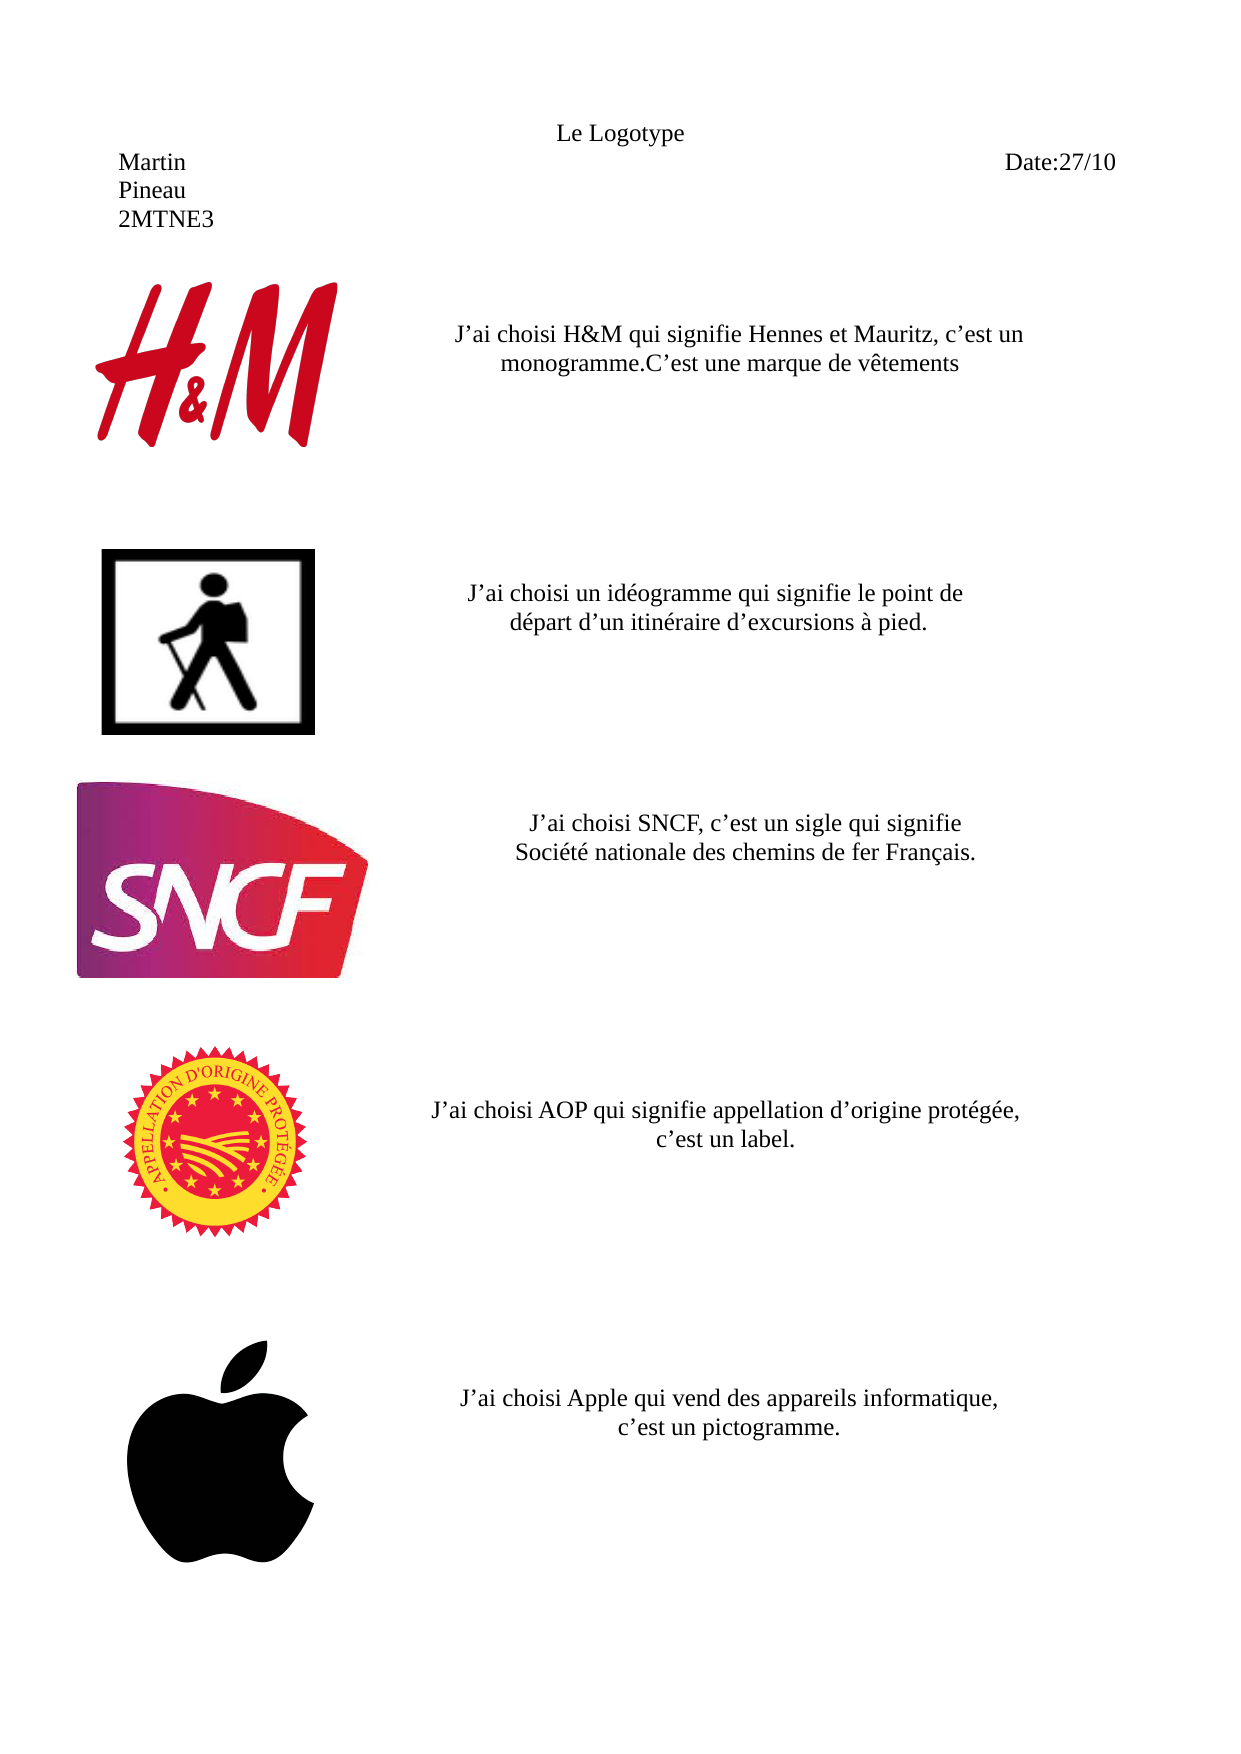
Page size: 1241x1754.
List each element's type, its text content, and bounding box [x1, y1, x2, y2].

picture [75, 780, 369, 978]
picture [101, 1023, 329, 1260]
text 2MTNE3 [118, 204, 1122, 233]
text c’est un pictogramme. [337, 1412, 1122, 1441]
text J’ai choisi H&M qui signifie Hennes et Mauritz, c’est un monogramme.C’est une marque de vêtements [338, 319, 1122, 377]
text J’ai choisi un idéogramme qui signifie le point de [315, 578, 1122, 607]
text Martin Date:27/10 [118, 147, 1122, 176]
picture [104, 1335, 337, 1568]
text Société nationale des chemins de fer Français. [369, 837, 1122, 866]
text départ d’un itinéraire d’excursions à pied. [315, 607, 1122, 636]
text Le Logotype [118, 118, 1122, 147]
text J’ai choisi AOP qui signifie appellation d’origine protégée, [329, 1096, 1122, 1124]
text J’ai choisi SNCF, c’est un sigle qui signifie [369, 808, 1122, 837]
picture [101, 549, 315, 735]
text c’est un label. [329, 1124, 1122, 1153]
text Pineau [118, 176, 1122, 204]
picture [95, 282, 338, 447]
text J’ai choisi Apple qui vend des appareils informatique, [337, 1383, 1122, 1412]
